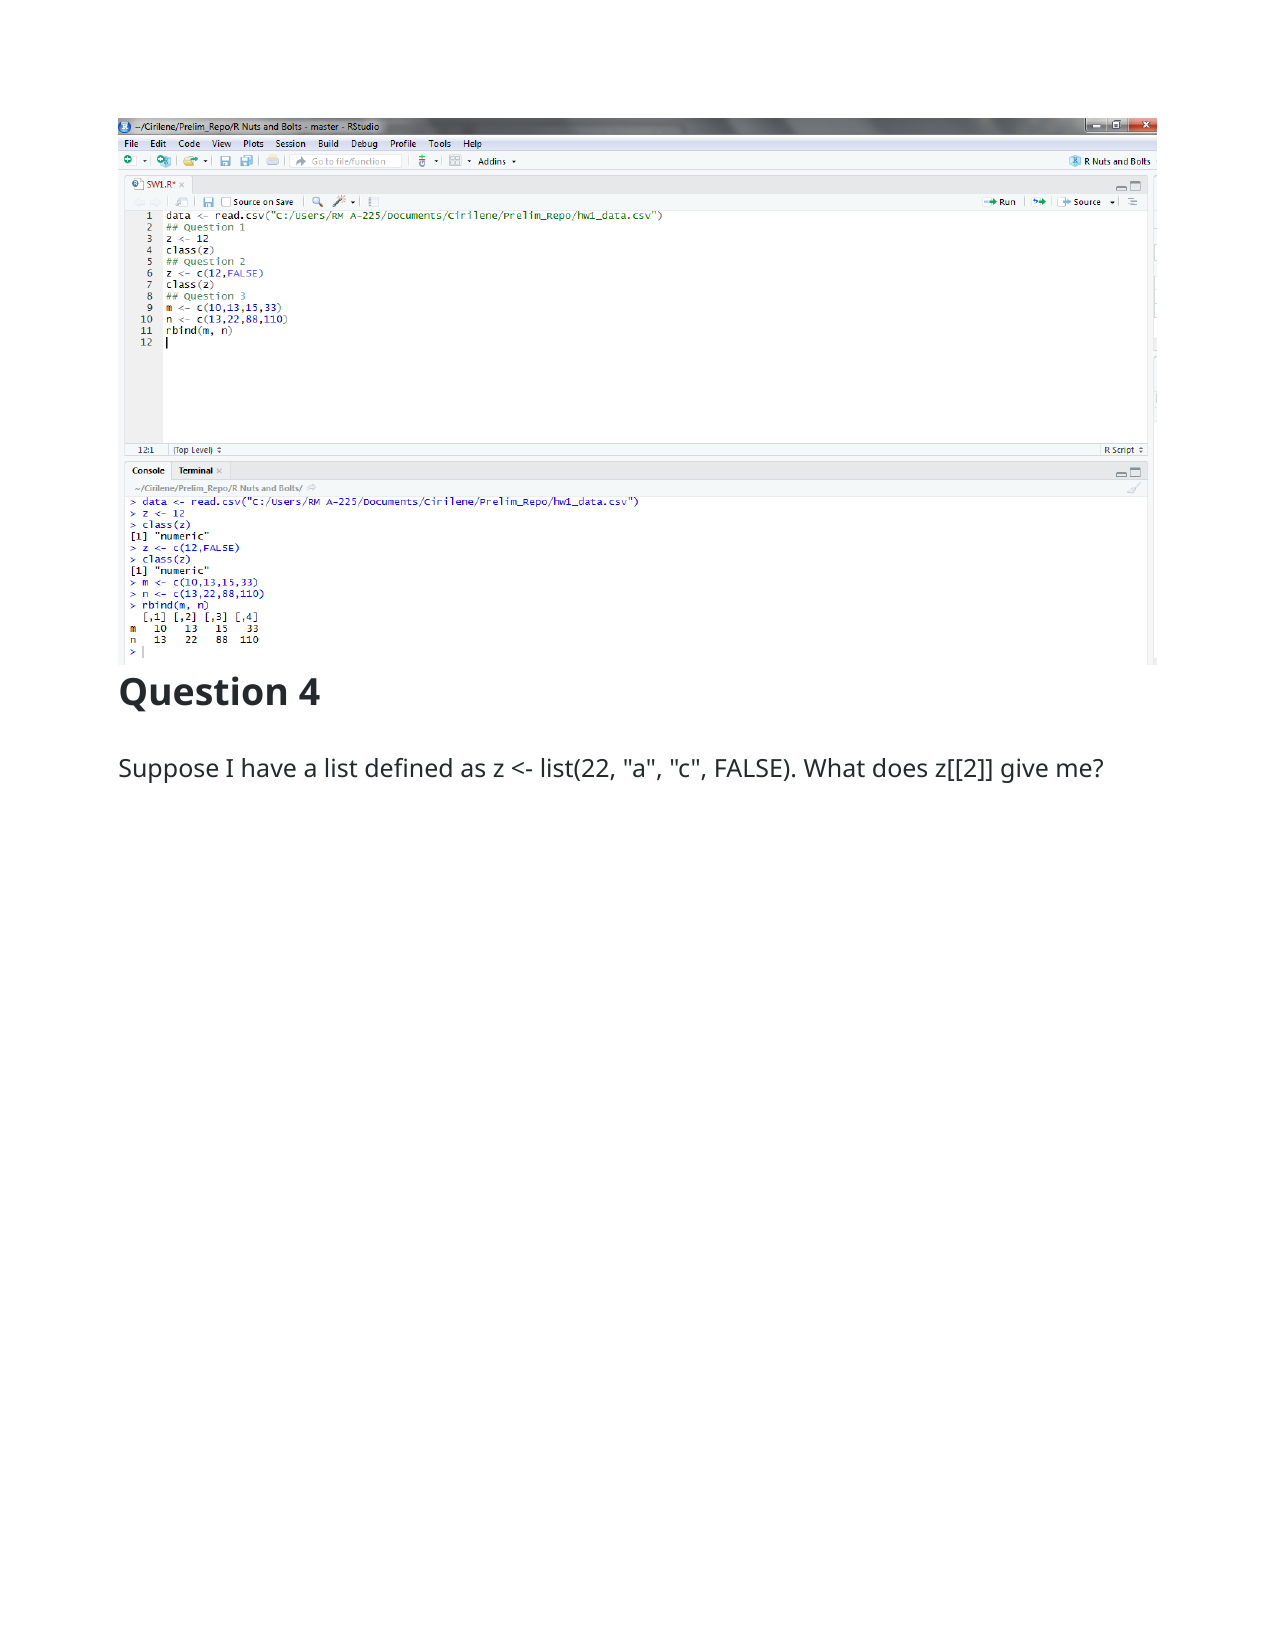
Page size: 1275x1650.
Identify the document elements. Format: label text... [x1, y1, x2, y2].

text Suppose I have a list defined as z <- list(22, "a", "c", FALSE). What does z[[2]] give me? [118, 750, 1157, 784]
picture [118, 118, 1157, 665]
subtitle Question 4 [118, 665, 1157, 724]
